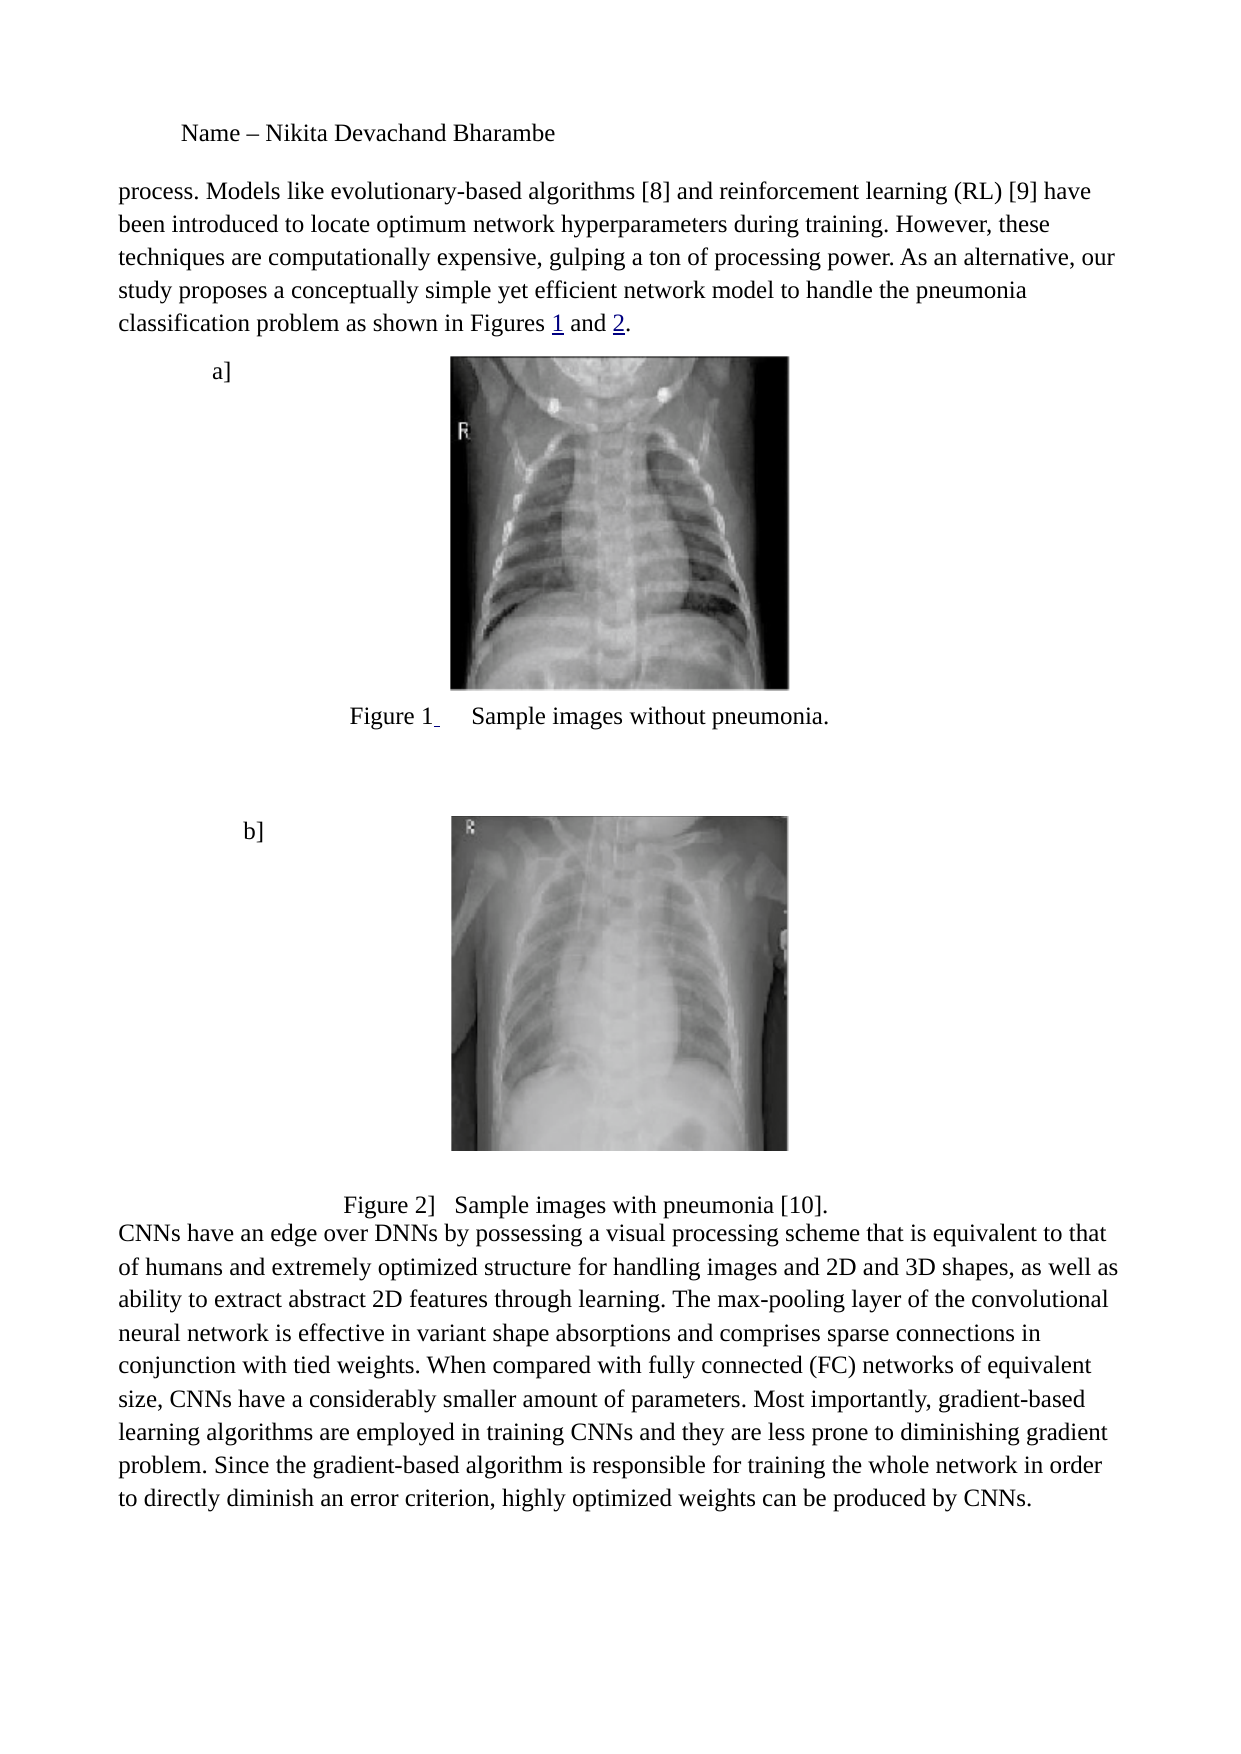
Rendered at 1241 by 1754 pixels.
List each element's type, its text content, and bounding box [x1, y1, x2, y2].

text [791, 356, 1122, 385]
text Figure 1 Sample images without pneumonia. [118, 701, 1122, 730]
text CNNs have an edge over DNNs by possessing a visual processing scheme that is equivalent to that of humans and extremely optimized structure for handling images and 2D and 3D shapes, as well as ability to extract abstract 2D features through learning. The max-pooling layer of the convolutional neural network is effective in variant shape absorptions and comprises sparse connections in conjunction with tied weights. When compared with fully connected (FC) networks of equivalent size, CNNs have a considerably smaller amount of parameters. Most importantly, gradient-based learning algorithms are employed in training CNNs and they are less prone to diminishing gradient problem. Since the gradient-based algorithm is responsible for training the whole network in order to directly diminish an error criterion, highly optimized weights can be produced by CNNs. [118, 1218, 1122, 1511]
text process. Models like evolutionary-based algorithms [8] and reinforcement learning (RL) [9] have been introduced to locate optimum network hyperparameters during training. However, these techniques are computationally expensive, gulping a ton of processing power. As an alternative, our study proposes a conceptually simple yet efficient network model to handle the pneumonia classification problem as shown in Figures 1 and 2. [118, 176, 1122, 337]
text Figure 2] Sample images with pneumonia [10]. [118, 1190, 1122, 1218]
text a] [118, 356, 449, 385]
picture [449, 356, 791, 691]
text b] [118, 816, 451, 845]
picture [451, 816, 789, 1151]
text [789, 816, 1122, 845]
